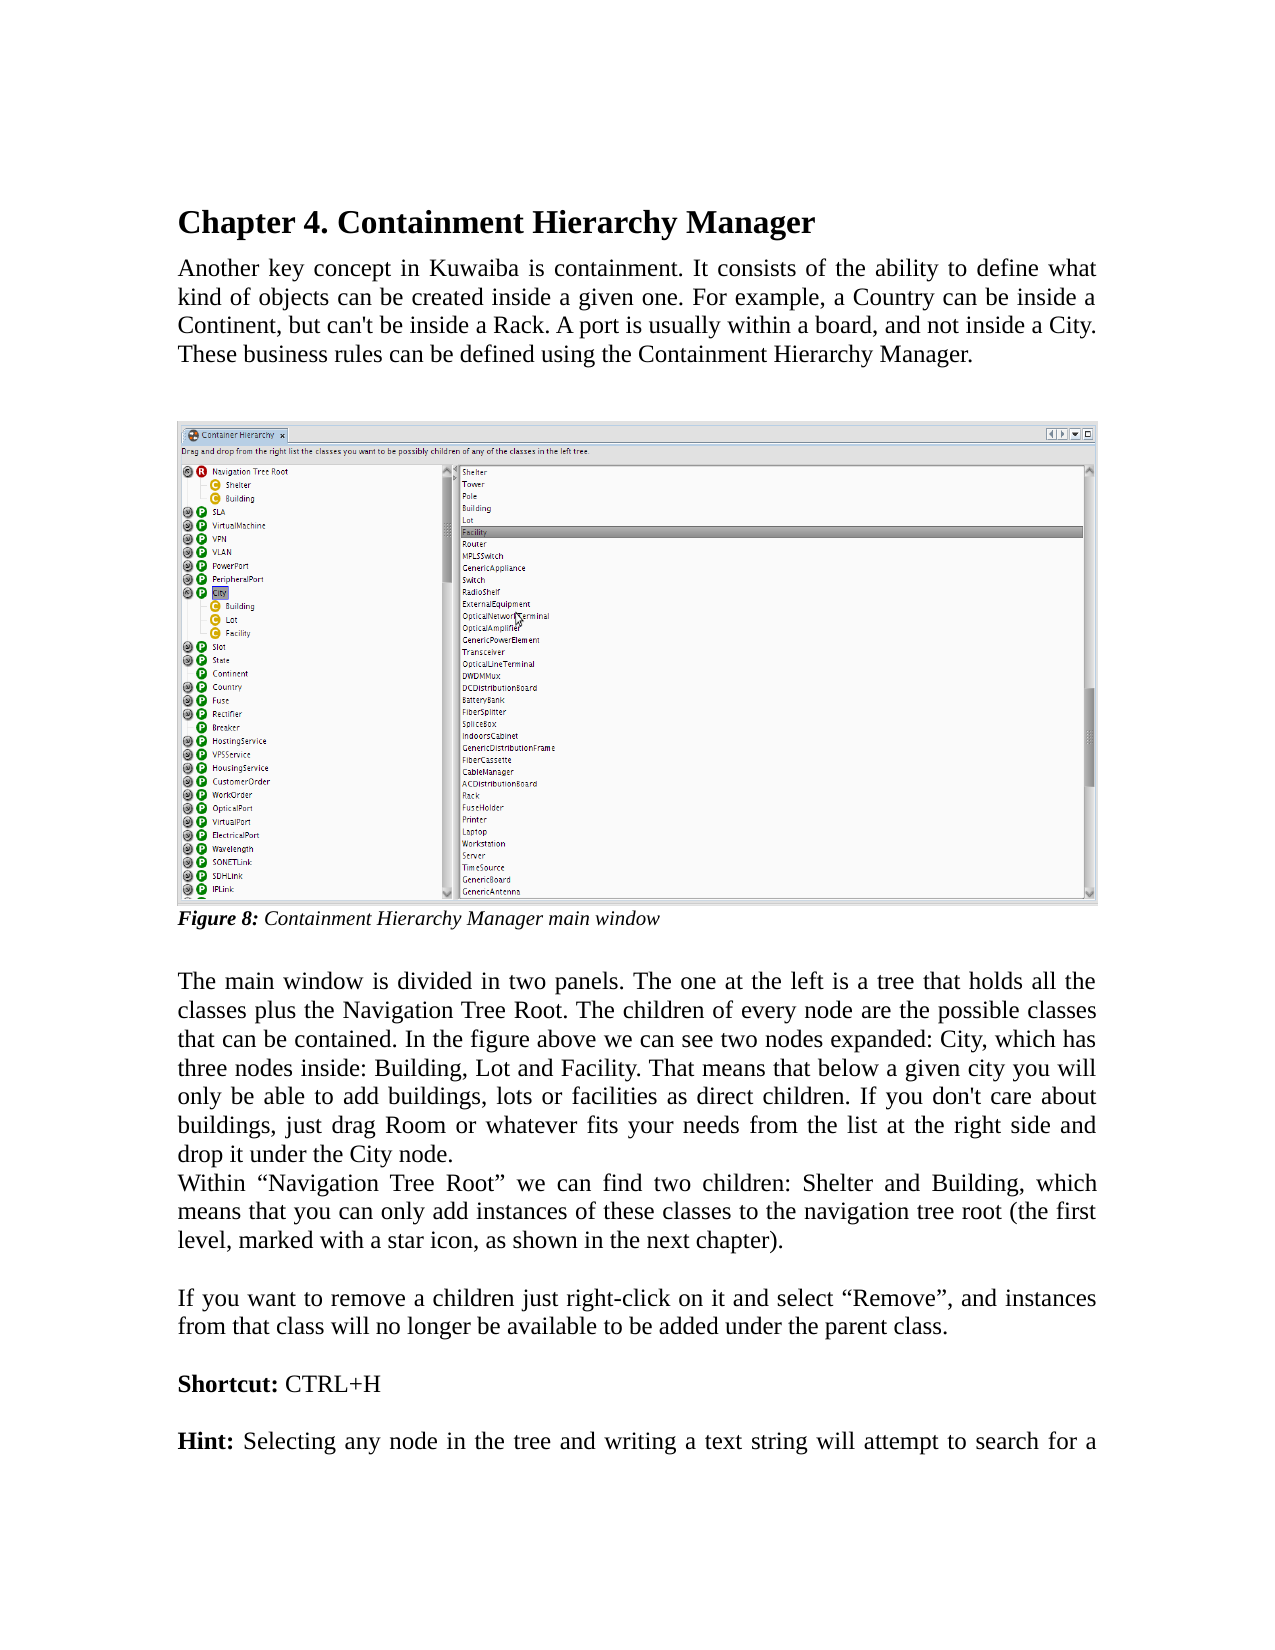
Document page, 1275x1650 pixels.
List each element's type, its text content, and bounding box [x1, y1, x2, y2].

text Another key concept in Kuwaiba is containment. It consists of the ability to define what kind of objects can be created inside a given one. For example, a Country can be inside a Continent, but can't be inside a Rack. A port is usually within a board, and not inside a City. These business rules can be defined using the Containment Hierarchy Manager. [177, 253, 1098, 368]
text Within “Navigation Tree Root” we can find two children: Shelter and Building, which means that you can only add instances of these classes to the navigation tree root (the first level, marked with a star icon, as shown in the next chapter). [177, 1168, 1098, 1254]
subtitle Chapter 4. Containment Hierarchy Manager [177, 202, 1098, 241]
picture [177, 421, 1098, 906]
list Containment Hierarchy Manager main window [177, 906, 1098, 930]
text If you want to remove a children just right-click on it and select “Remove”, and instances from that class will no longer be available to be added under the parent class. [177, 1283, 1098, 1340]
text Hint: Selecting any node in the tree and writing a text string will attempt to search for a [177, 1426, 1098, 1455]
text The main window is divided in two panels. The one at the left is a tree that holds all the classes plus the Navigation Tree Root. The children of every node are the possible classes that can be contained. In the figure above we can see two nodes expanded: City, which has three nodes inside: Building, Lot and Facility. That means that below a given city you will only be able to add buildings, lots or facilities as direct children. If you don't care about buildings, just drag Room or whatever fits your needs from the list at the right side and drop it under the City node. [177, 966, 1098, 1168]
text Shortcut: CTRL+H [177, 1369, 1098, 1398]
